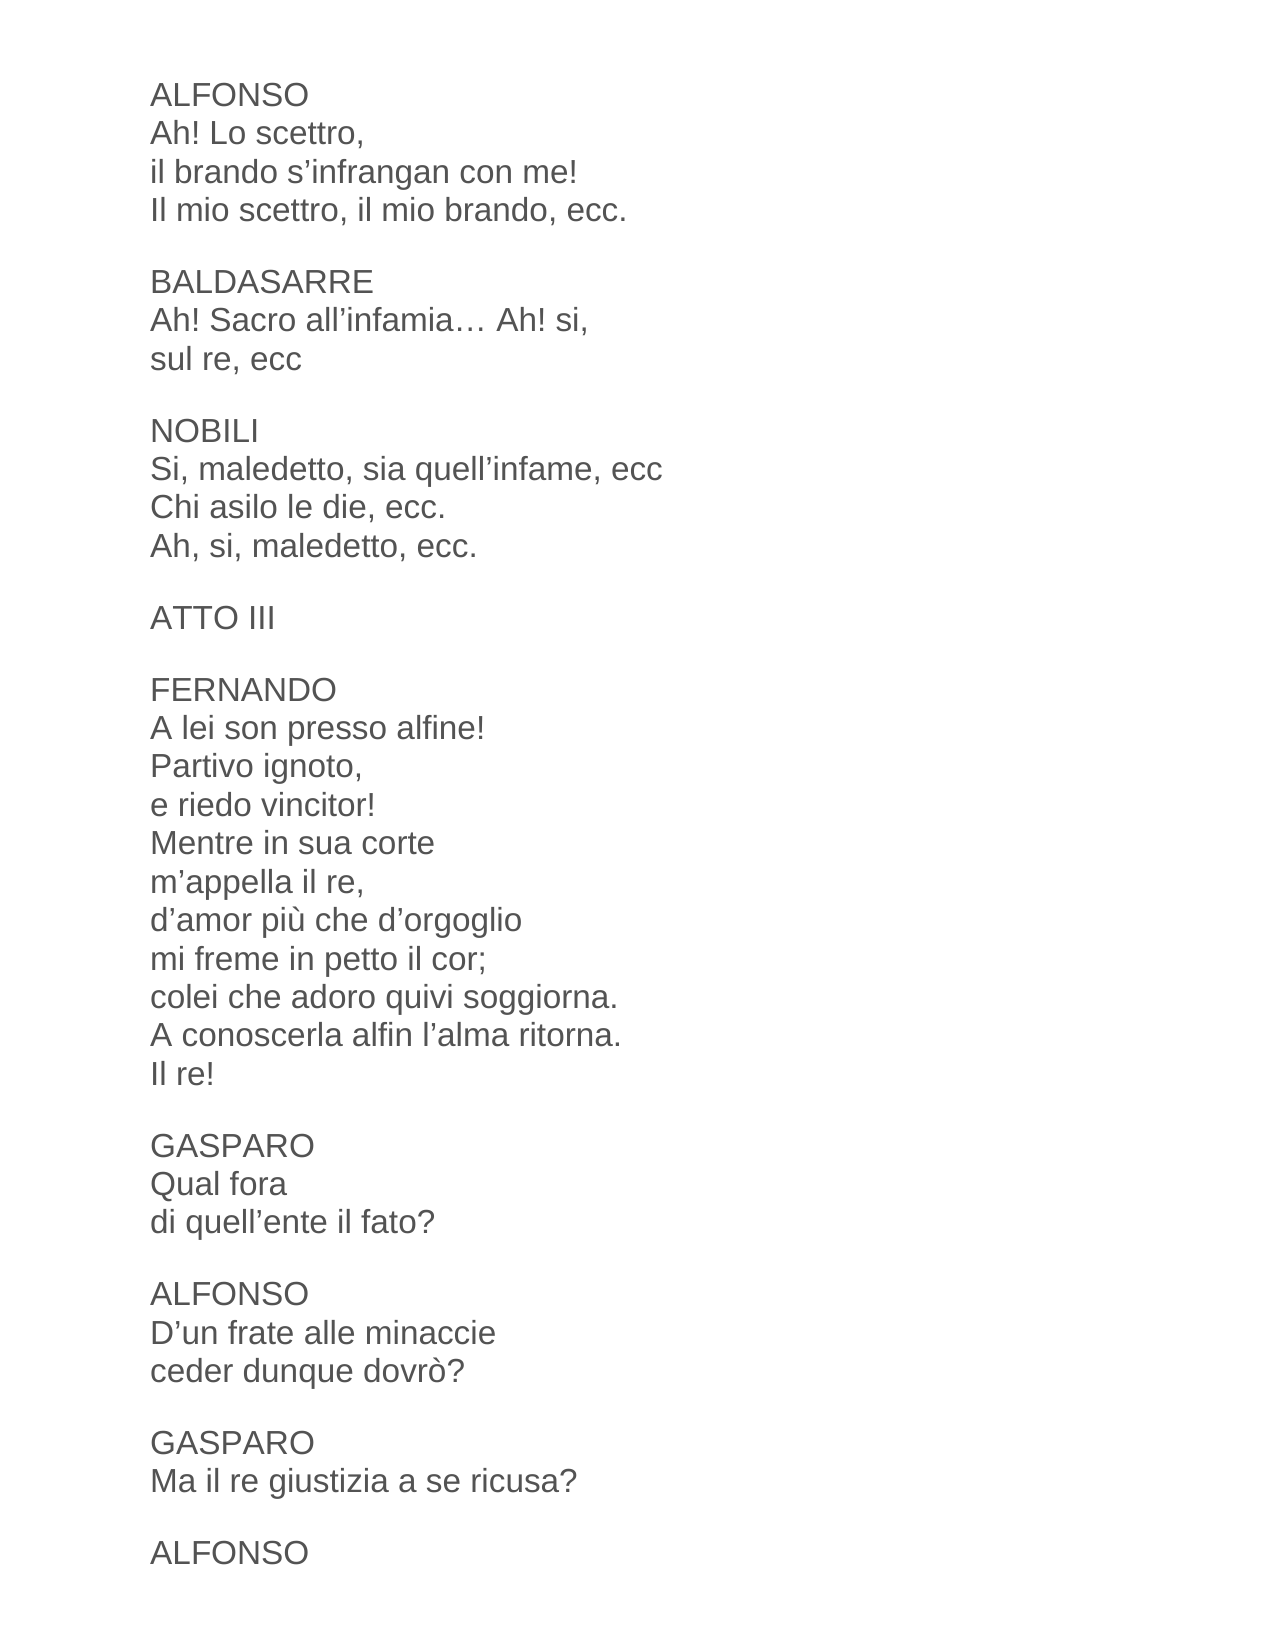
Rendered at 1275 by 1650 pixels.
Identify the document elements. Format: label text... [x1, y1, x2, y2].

text ALFONSO Ah! Lo scettro, il brando s’infrangan con me! Il mio scettro, il mio brando, ecc. [150, 75, 1125, 229]
text ATTO III [150, 598, 1125, 636]
text FERNANDO A lei son presso alfine! Partivo ignoto, e riedo vincitor! Mentre in sua corte m’appella il re, d’amor più che d’orgoglio mi freme in petto il cor; colei che adoro quivi soggiorna. A conoscerla alfin l’alma ritorna. Il re! [150, 669, 1125, 1092]
text NOBILI Si, maledetto, sia quell’infame, ecc Chi asilo le die, ecc. Ah, si, maledetto, ecc. [150, 411, 1125, 564]
text BALDASARRE Ah! Sacro all’infamia… Ah! si, sul re, ecc [150, 262, 1125, 377]
text ALFONSO [150, 1533, 1125, 1572]
text GASPARO Qual fora di quell’ente il fato? [150, 1126, 1125, 1241]
text GASPARO Ma il re giustizia a se ricusa? [150, 1423, 1125, 1500]
text ALFONSO D’un frate alle minaccie ceder dunque dovrò? [150, 1274, 1125, 1390]
